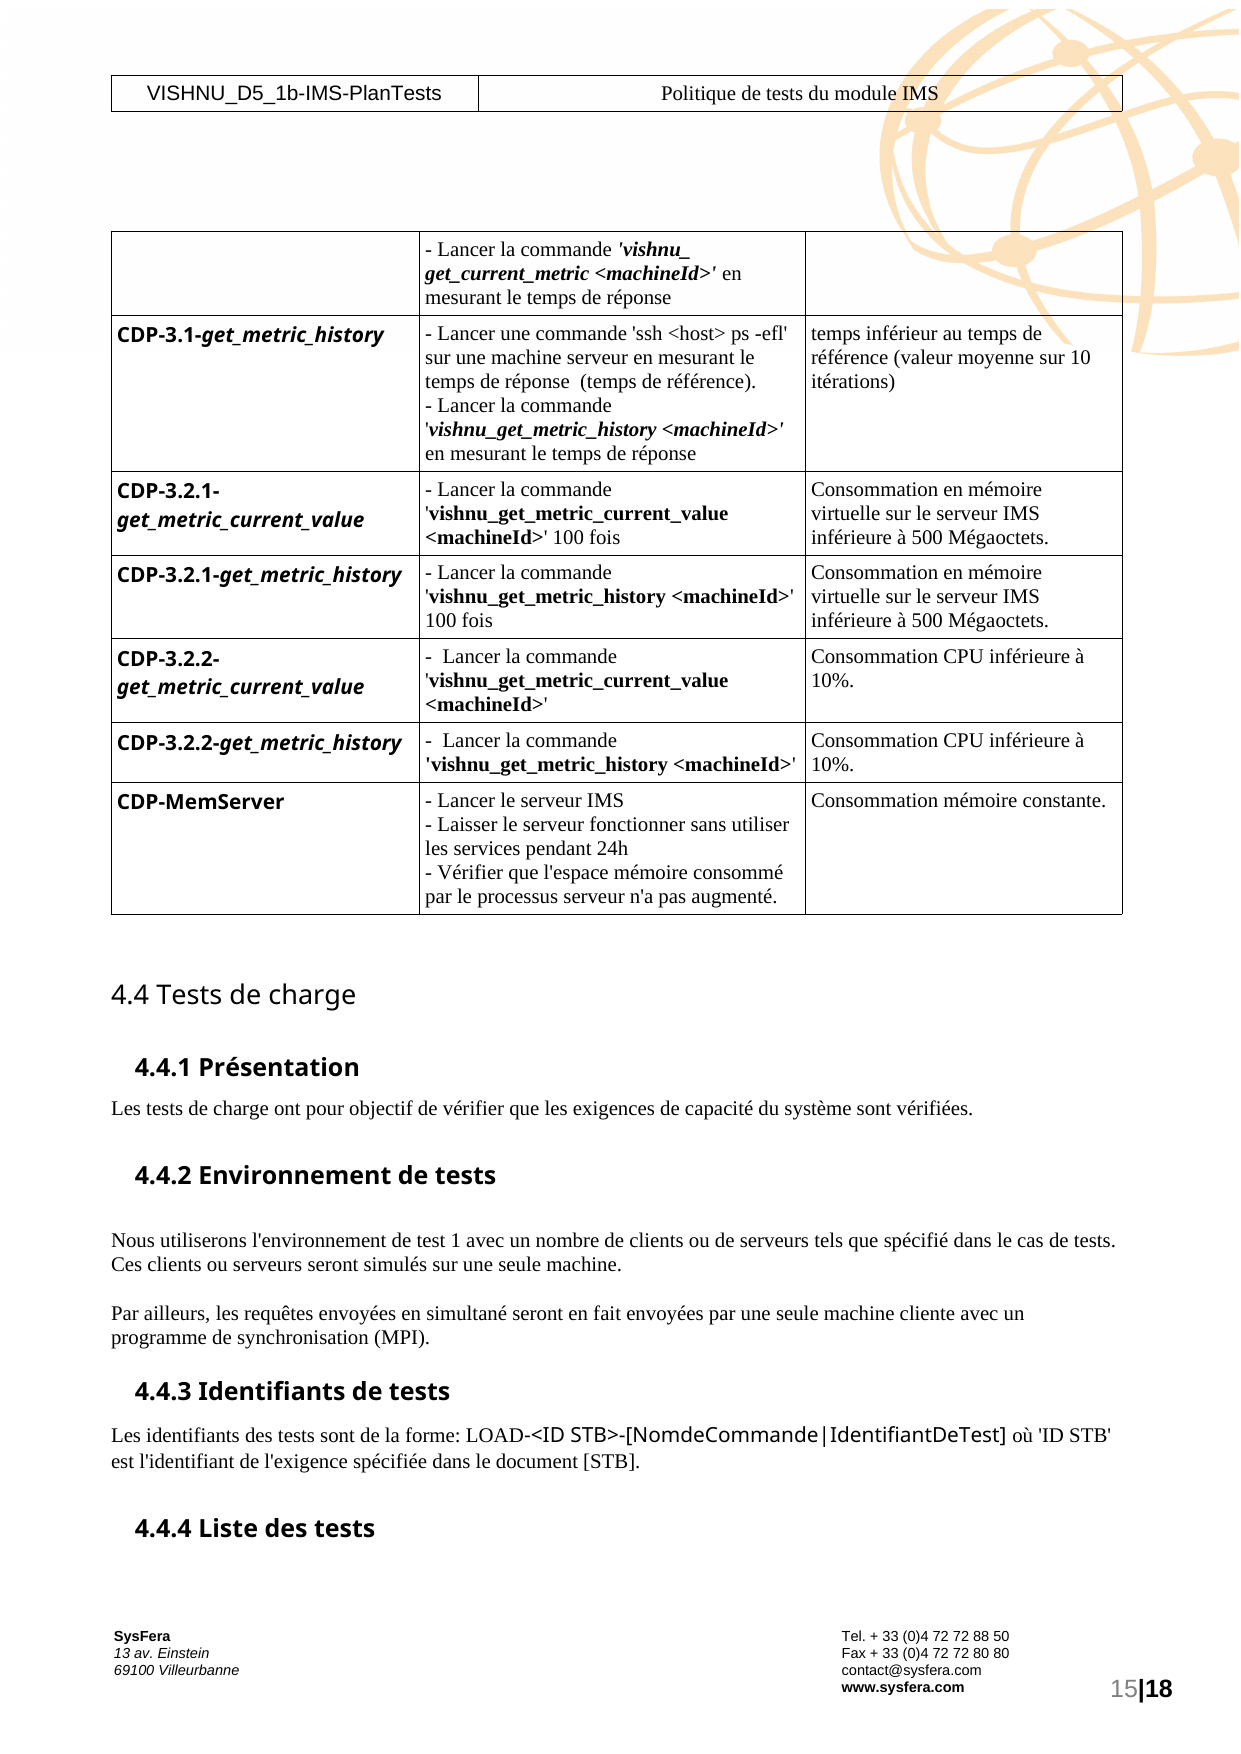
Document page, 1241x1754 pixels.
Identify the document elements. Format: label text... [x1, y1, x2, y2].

text Par ailleurs, les requêtes envoyées en simultané seront en fait envoyées par une seule machine cliente avec un programme de synchronisation (MPI). [111, 1301, 1122, 1349]
picture [420, 316, 805, 356]
table_cell Consommation en mémoire virtuelle sur le serveur IMS inférieure à 500 Mégaoctets. [806, 556, 1122, 638]
table_cell Consommation mémoire constante. [806, 783, 1122, 913]
picture [806, 316, 1122, 356]
text Les identifiants des tests sont de la forme: LOAD-<ID STB>-[NomdeCommande|IdentifiantDeTest] où 'ID STB' est l'identifiant de l'exigence spécifiée dans le document [STB]. [111, 1420, 1122, 1473]
picture [112, 316, 419, 356]
table_cell Consommation CPU inférieure à 10%. [806, 723, 1122, 782]
table_cell - Lancer la commande 'vishnu_get_metric_history <machineId>' [420, 723, 805, 782]
table_cell Consommation en mémoire virtuelle sur le serveur IMS inférieure à 500 Mégaoctets. [806, 472, 1122, 554]
subtitle Environnement de tests [134, 1158, 1122, 1192]
text Nous utiliserons l'environnement de test 1 avec un nombre de clients ou de serveurs tels que spécifié dans le cas de tests. Ces clients ou serveurs seront simulés sur une seule machine. [111, 1228, 1122, 1276]
table_cell CDP-3.2.1-get_metric_current_value [112, 472, 419, 554]
table_cell temps inférieur au temps de référence (valeur moyenne sur 10 itérations) [806, 357, 1122, 471]
subtitle Tests de charge [111, 975, 1122, 1012]
text Les tests de charge ont pour objectif de vérifier que les exigences de capacité du système sont vérifiées. [111, 1096, 1122, 1120]
subtitle Identifiants de tests [134, 1374, 1122, 1408]
picture [112, 232, 419, 315]
table_cell - Lancer la commande 'vishnu_get_metric_history <machineId>' 100 fois [420, 556, 805, 638]
table_cell Consommation CPU inférieure à 10%. [806, 639, 1122, 722]
subtitle Liste des tests [134, 1510, 1122, 1544]
table_cell CDP-3.2.2-get_metric_history [112, 723, 419, 782]
table_cell CDP-3.2.2-get_metric_current_value [112, 639, 419, 722]
table_cell - Lancer une commande 'ssh <host> ps -efl' sur une machine serveur en mesurant le temps de réponse (temps de référence). - Lancer la commande 'vishnu_get_metric_history <machineId>' en mesurant le temps de réponse [420, 357, 805, 471]
table_cell - Lancer la commande 'vishnu_get_metric_current_value <machineId>' 100 fois [420, 472, 805, 554]
table_cell - Lancer le serveur IMS - Laisser le serveur fonctionner sans utiliser les services pendant 24h - Vérifier que l'espace mémoire consommé par le processus serveur n'a pas augmenté. [420, 783, 805, 913]
table_cell - Lancer la commande 'vishnu_get_metric_current_value <machineId>' [420, 639, 805, 722]
picture [420, 232, 805, 315]
subtitle Présentation [134, 1049, 1122, 1084]
picture [806, 232, 1122, 315]
picture [1, 9, 1239, 356]
table_cell CDP-3.2.1-get_metric_history [112, 556, 419, 638]
table_cell CDP-3.1-get_metric_history [112, 357, 419, 471]
table_cell CDP-MemServer [112, 783, 419, 913]
